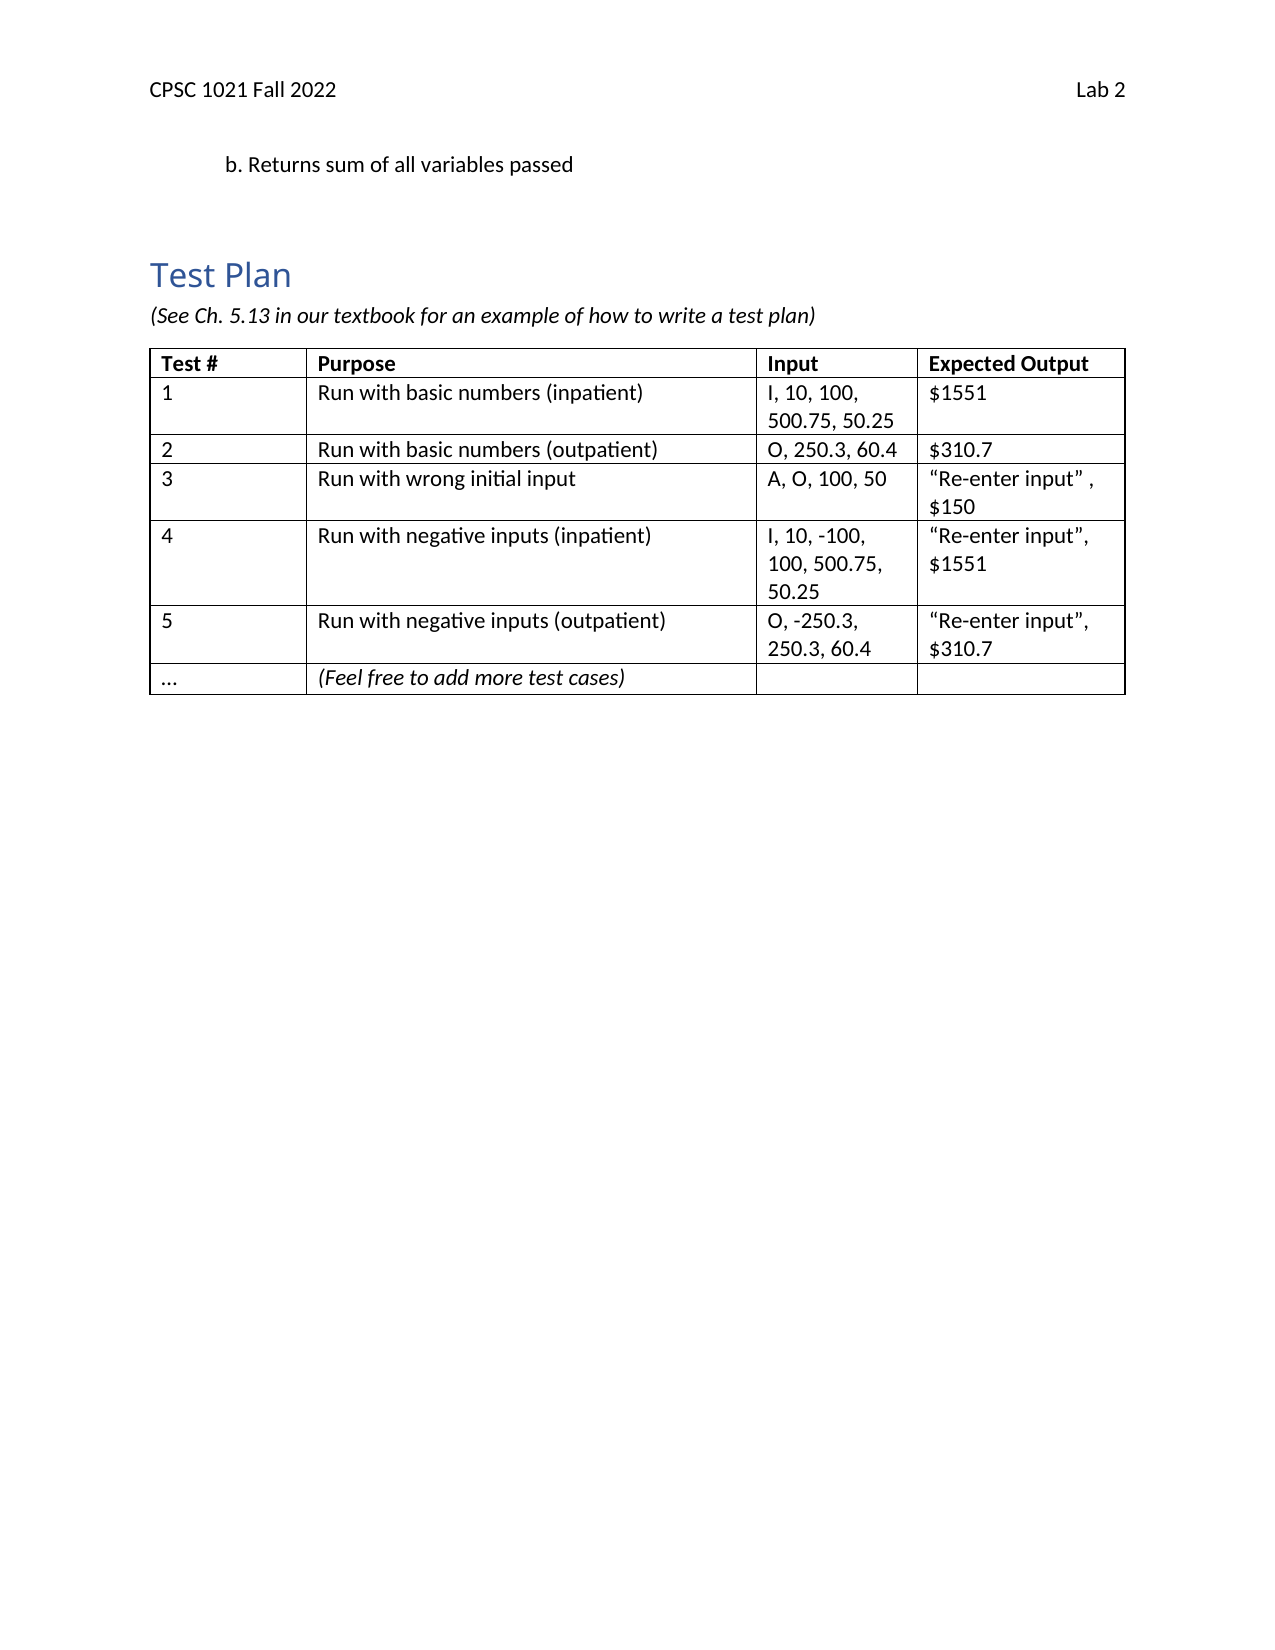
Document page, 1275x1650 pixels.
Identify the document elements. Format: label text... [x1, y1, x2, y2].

table_cell O, -250.3, 250.3, 60.4 [757, 606, 917, 662]
table_cell “Re-enter input” , $150 [918, 464, 1124, 520]
table_cell 5 [151, 606, 306, 662]
table_cell [918, 664, 1124, 693]
table_cell I, 10, -100, 100, 500.75, 50.25 [757, 521, 917, 605]
table_cell Run with negative inputs (outpatient) [307, 606, 756, 662]
table_cell 4 [151, 521, 306, 605]
text (See Ch. 5.13 in our textbook for an example of how to write a test plan) [150, 301, 1125, 329]
table_cell 2 [151, 435, 306, 463]
table_cell $310.7 [918, 435, 1124, 463]
table_cell [757, 664, 917, 693]
table_cell Run with basic numbers (outpatient) [307, 435, 756, 463]
table_header Expected Output [918, 349, 1124, 377]
table_cell $1551 [918, 378, 1124, 434]
table_cell Run with basic numbers (inpatient) [307, 378, 756, 434]
table_cell 1 [151, 378, 306, 434]
table_cell “Re-enter input”, $310.7 [918, 606, 1124, 662]
table_header Test # [151, 349, 306, 377]
text b. Returns sum of all variables passed [150, 150, 1125, 178]
subtitle Test Plan [150, 252, 1125, 297]
table_cell … [151, 664, 306, 693]
table_cell “Re-enter input”, $1551 [918, 521, 1124, 605]
table_header Purpose [307, 349, 756, 377]
table_cell A, O, 100, 50 [757, 464, 917, 520]
table_cell O, 250.3, 60.4 [757, 435, 917, 463]
table_header Input [757, 349, 917, 377]
table_cell I, 10, 100, 500.75, 50.25 [757, 378, 917, 434]
table_cell (Feel free to add more test cases) [307, 664, 756, 693]
table_cell Run with wrong initial input [307, 464, 756, 520]
table_cell 3 [151, 464, 306, 520]
table_cell Run with negative inputs (inpatient) [307, 521, 756, 605]
